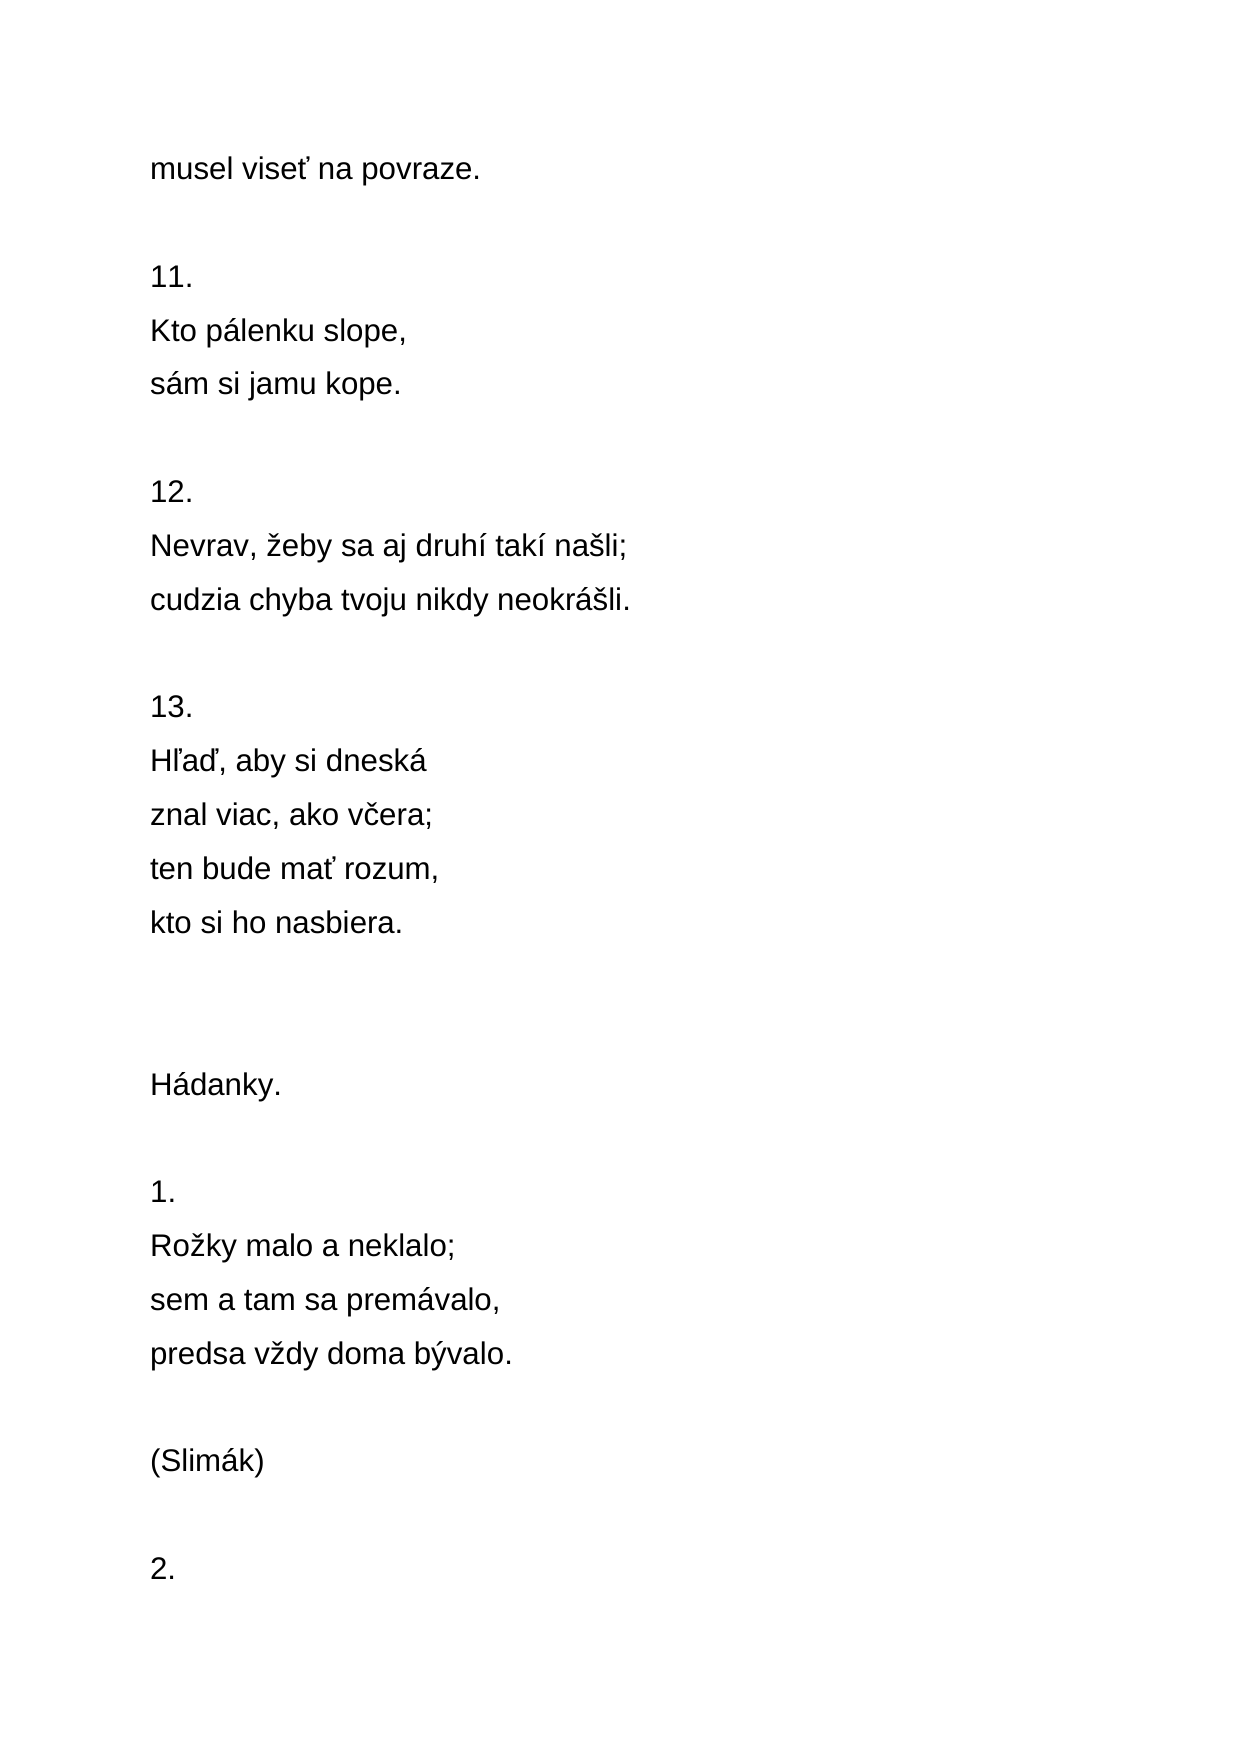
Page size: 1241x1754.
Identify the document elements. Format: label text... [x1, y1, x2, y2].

subtitle 1. [150, 1173, 1091, 1209]
text sám si jamu kope. [150, 365, 1091, 401]
text znal viac, ako včera; [150, 796, 1091, 832]
text kto si ho nasbiera. [150, 904, 1091, 940]
text sem a tam sa premávalo, [150, 1281, 1091, 1317]
text Nevrav, žeby sa aj druhí takí našli; [150, 527, 1091, 563]
text cudzia chyba tvoju nikdy neokrášli. [150, 581, 1091, 617]
subtitle 2. [150, 1550, 1091, 1586]
text predsa vždy doma bývalo. [150, 1335, 1091, 1371]
text ten bude mať rozum, [150, 850, 1091, 886]
text Kto pálenku slope, [150, 312, 1091, 347]
text 12. [150, 473, 1091, 509]
text Hľaď, aby si dneská [150, 742, 1091, 778]
text musel viseť na povraze. [150, 150, 1091, 186]
text 13. [150, 688, 1091, 724]
subtitle (Slimák) [150, 1442, 1091, 1478]
subtitle Hádanky. [150, 1066, 1091, 1101]
text 11. [150, 258, 1091, 294]
text Rožky malo a neklalo; [150, 1227, 1091, 1263]
